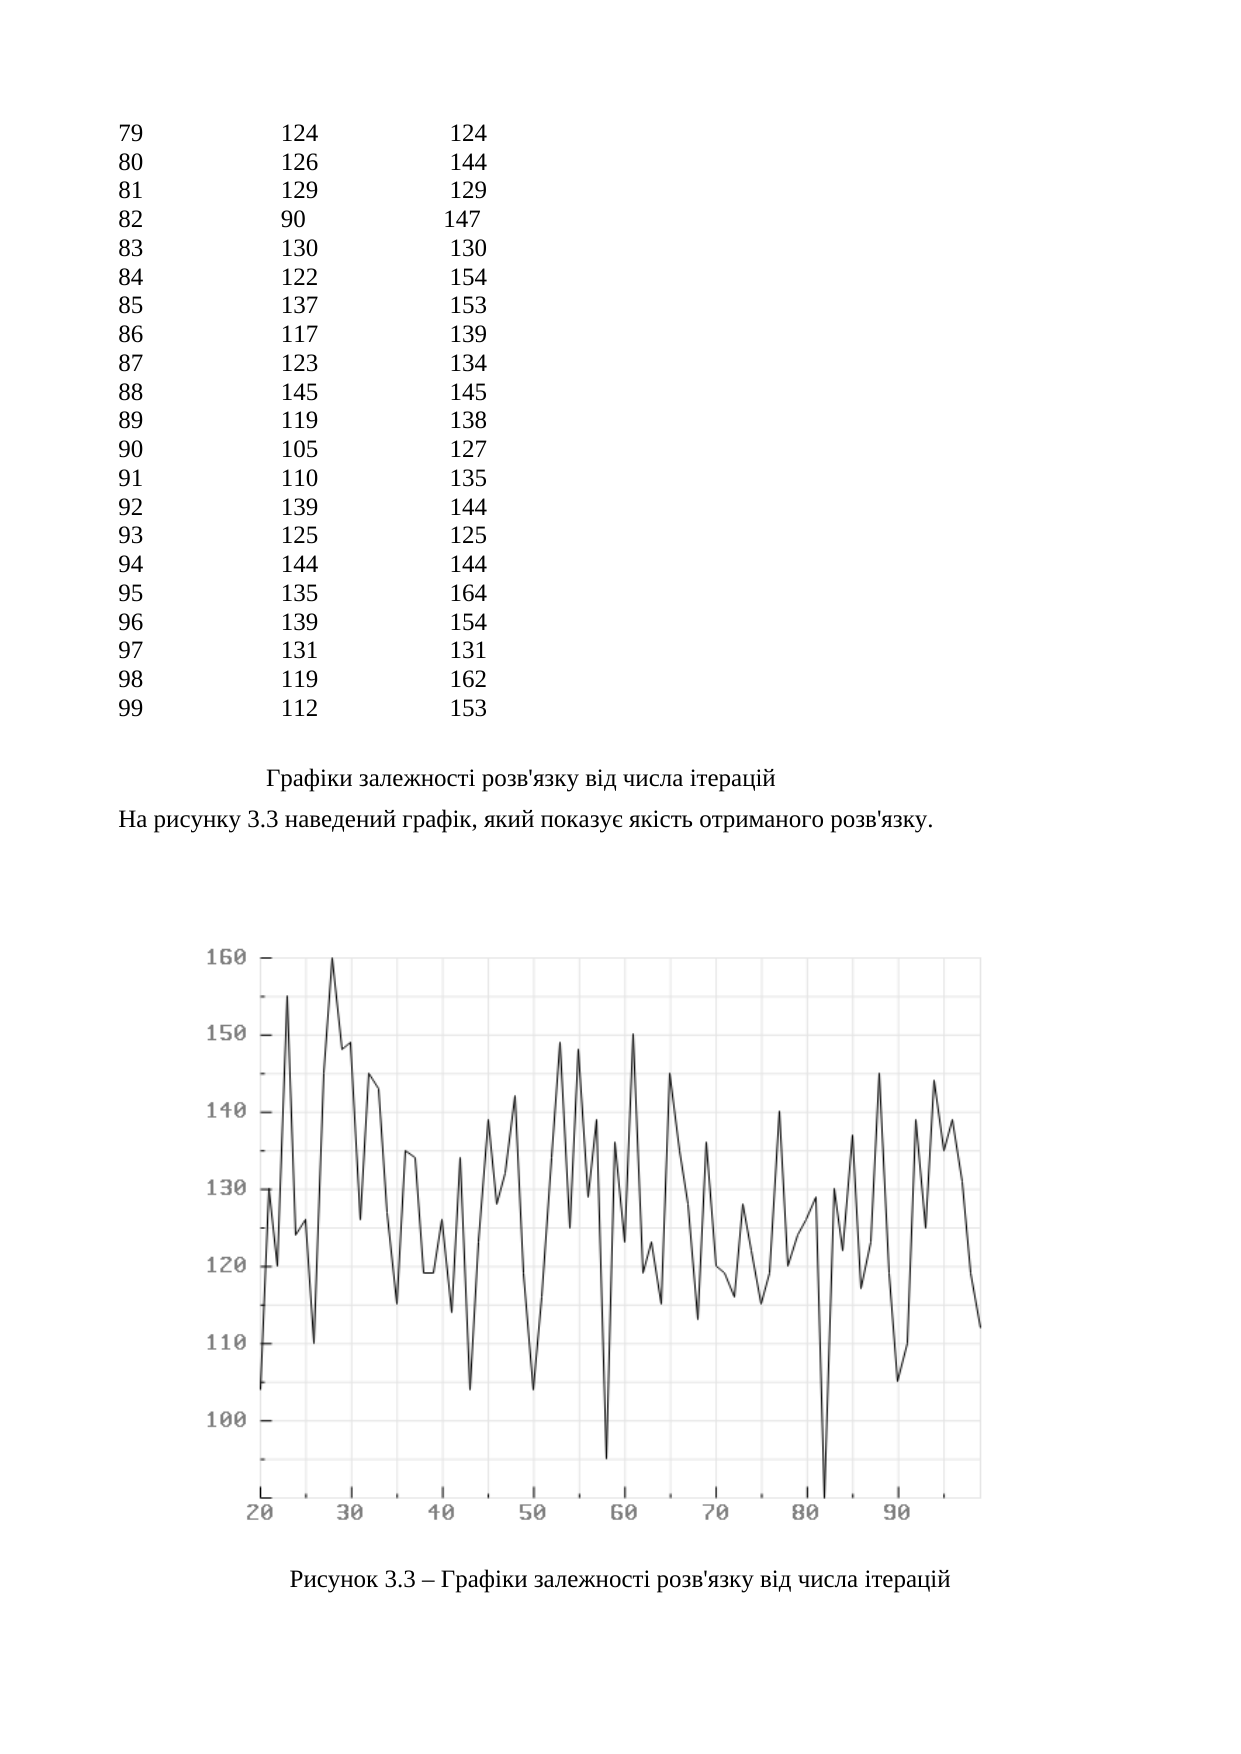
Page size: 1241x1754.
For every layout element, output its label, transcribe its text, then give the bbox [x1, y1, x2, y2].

text 95 135 164 [118, 578, 1122, 607]
picture [170, 890, 1070, 1565]
text 80 126 144 [118, 147, 1122, 176]
text 83 130 130 [118, 233, 1122, 262]
text 82 90 147 [118, 204, 1122, 233]
text 96 139 154 [118, 607, 1122, 636]
text 97 131 131 [118, 636, 1122, 664]
text Рисунок 3.3 – Графіки залежності розв'язку від числа ітерацій [118, 1232, 1122, 1593]
text 81 129 129 [118, 176, 1122, 204]
text 85 137 153 [118, 291, 1122, 319]
text 99 112 153 [118, 693, 1122, 722]
text На рисунку 3.3 наведений графік, який показує якість отриманого розв'язку. [118, 804, 1122, 833]
text 98 119 162 [118, 664, 1122, 693]
text 93 125 125 [118, 521, 1122, 549]
text 94 144 144 [118, 549, 1122, 578]
text 90 105 127 [118, 434, 1122, 463]
text 91 110 135 [118, 463, 1122, 492]
text 92 139 144 [118, 492, 1122, 521]
subtitle Графіки залежності розв'язку від числа ітерацій [118, 763, 1122, 792]
text 79 124 124 [118, 118, 1122, 147]
text 88 145 145 [118, 377, 1122, 406]
text 87 123 134 [118, 348, 1122, 377]
text 84 122 154 [118, 262, 1122, 291]
text 89 119 138 [118, 406, 1122, 434]
text 86 117 139 [118, 319, 1122, 348]
